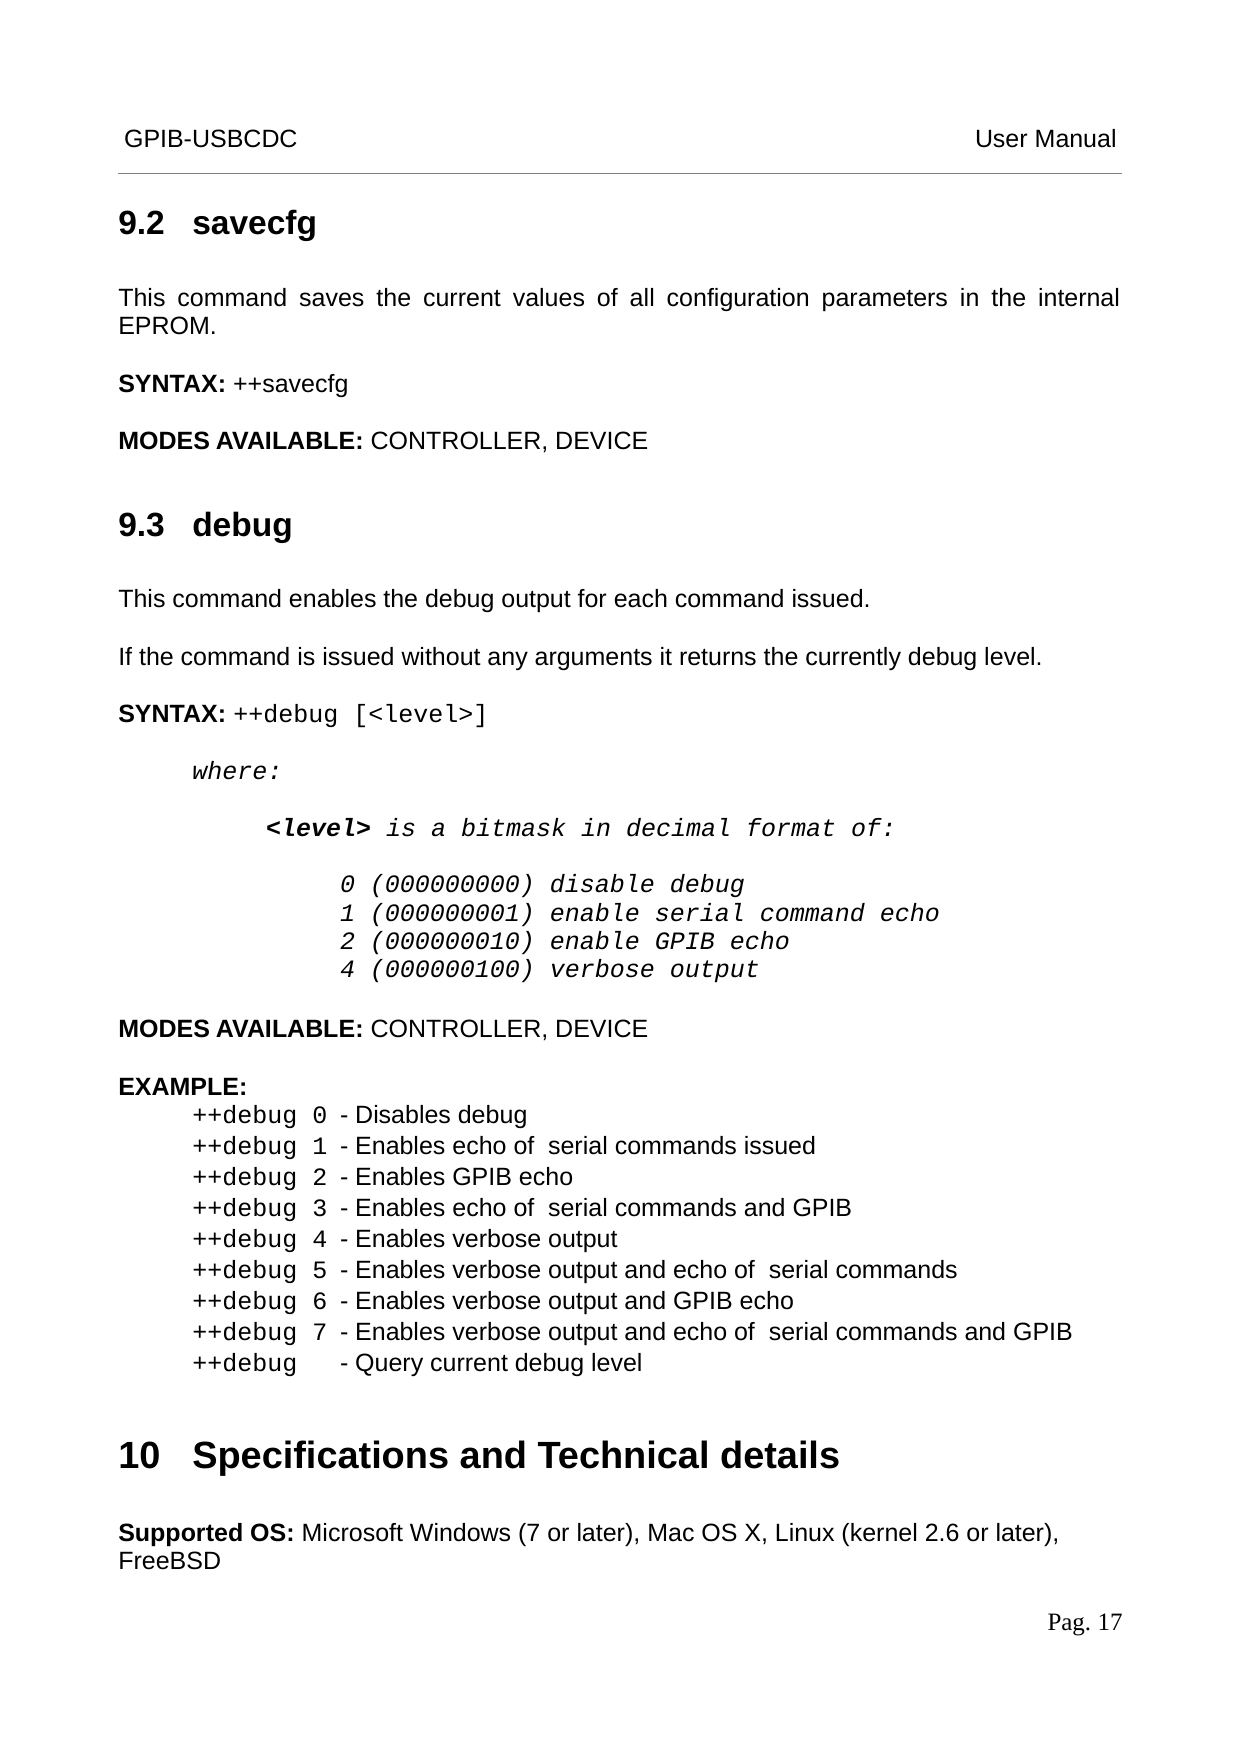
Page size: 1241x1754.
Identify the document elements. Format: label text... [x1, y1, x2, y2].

text 4 (000000100) verbose output [340, 957, 1122, 985]
text This command saves the current values of all configuration parameters in the internal EPROM. [118, 282, 1122, 340]
text EXAMPLE: [118, 1072, 1122, 1100]
text ++debug 0 - Disables debug [192, 1100, 1122, 1131]
text 1 (000000001) enable serial command echo [340, 900, 1122, 929]
text If the command is issued without any arguments it returns the currently debug level. [118, 642, 1122, 671]
text ++debug 7 - Enables verbose output and echo of serial commands and GPIB [192, 1317, 1122, 1348]
text 2 (000000010) enable GPIB echo [340, 929, 1122, 957]
text This command enables the debug output for each command issued. [118, 584, 1122, 613]
text SYNTAX: ++debug [<level>] [118, 699, 1122, 730]
text Supported OS: Microsoft Windows (7 or later), Mac OS X, Linux (kernel 2.6 or later), FreeBSD [118, 1517, 1122, 1575]
text ++debug 3 - Enables echo of serial commands and GPIB [192, 1193, 1122, 1224]
subtitle debug [118, 504, 1122, 543]
text MODES AVAILABLE: CONTROLLER, DEVICE [118, 426, 1122, 455]
text ++debug 4 - Enables verbose output [192, 1224, 1122, 1255]
text ++debug 2 - Enables GPIB echo [192, 1162, 1122, 1193]
subtitle savecfg [118, 203, 1122, 241]
text MODES AVAILABLE: CONTROLLER, DEVICE [118, 1014, 1122, 1043]
text 0 (000000000) disable debug [340, 872, 1122, 900]
text where: [192, 759, 1122, 787]
text ++debug 5 - Enables verbose output and echo of serial commands [192, 1255, 1122, 1286]
text ++debug 1 - Enables echo of serial commands issued [192, 1131, 1122, 1162]
text ++debug - Query current debug level [192, 1348, 1122, 1379]
text SYNTAX: ++savecfg [118, 369, 1122, 397]
subtitle Specifications and Technical details [118, 1433, 1122, 1476]
text ++debug 6 - Enables verbose output and GPIB echo [192, 1286, 1122, 1317]
text <level> is a bitmask in decimal format of: [266, 815, 1122, 844]
